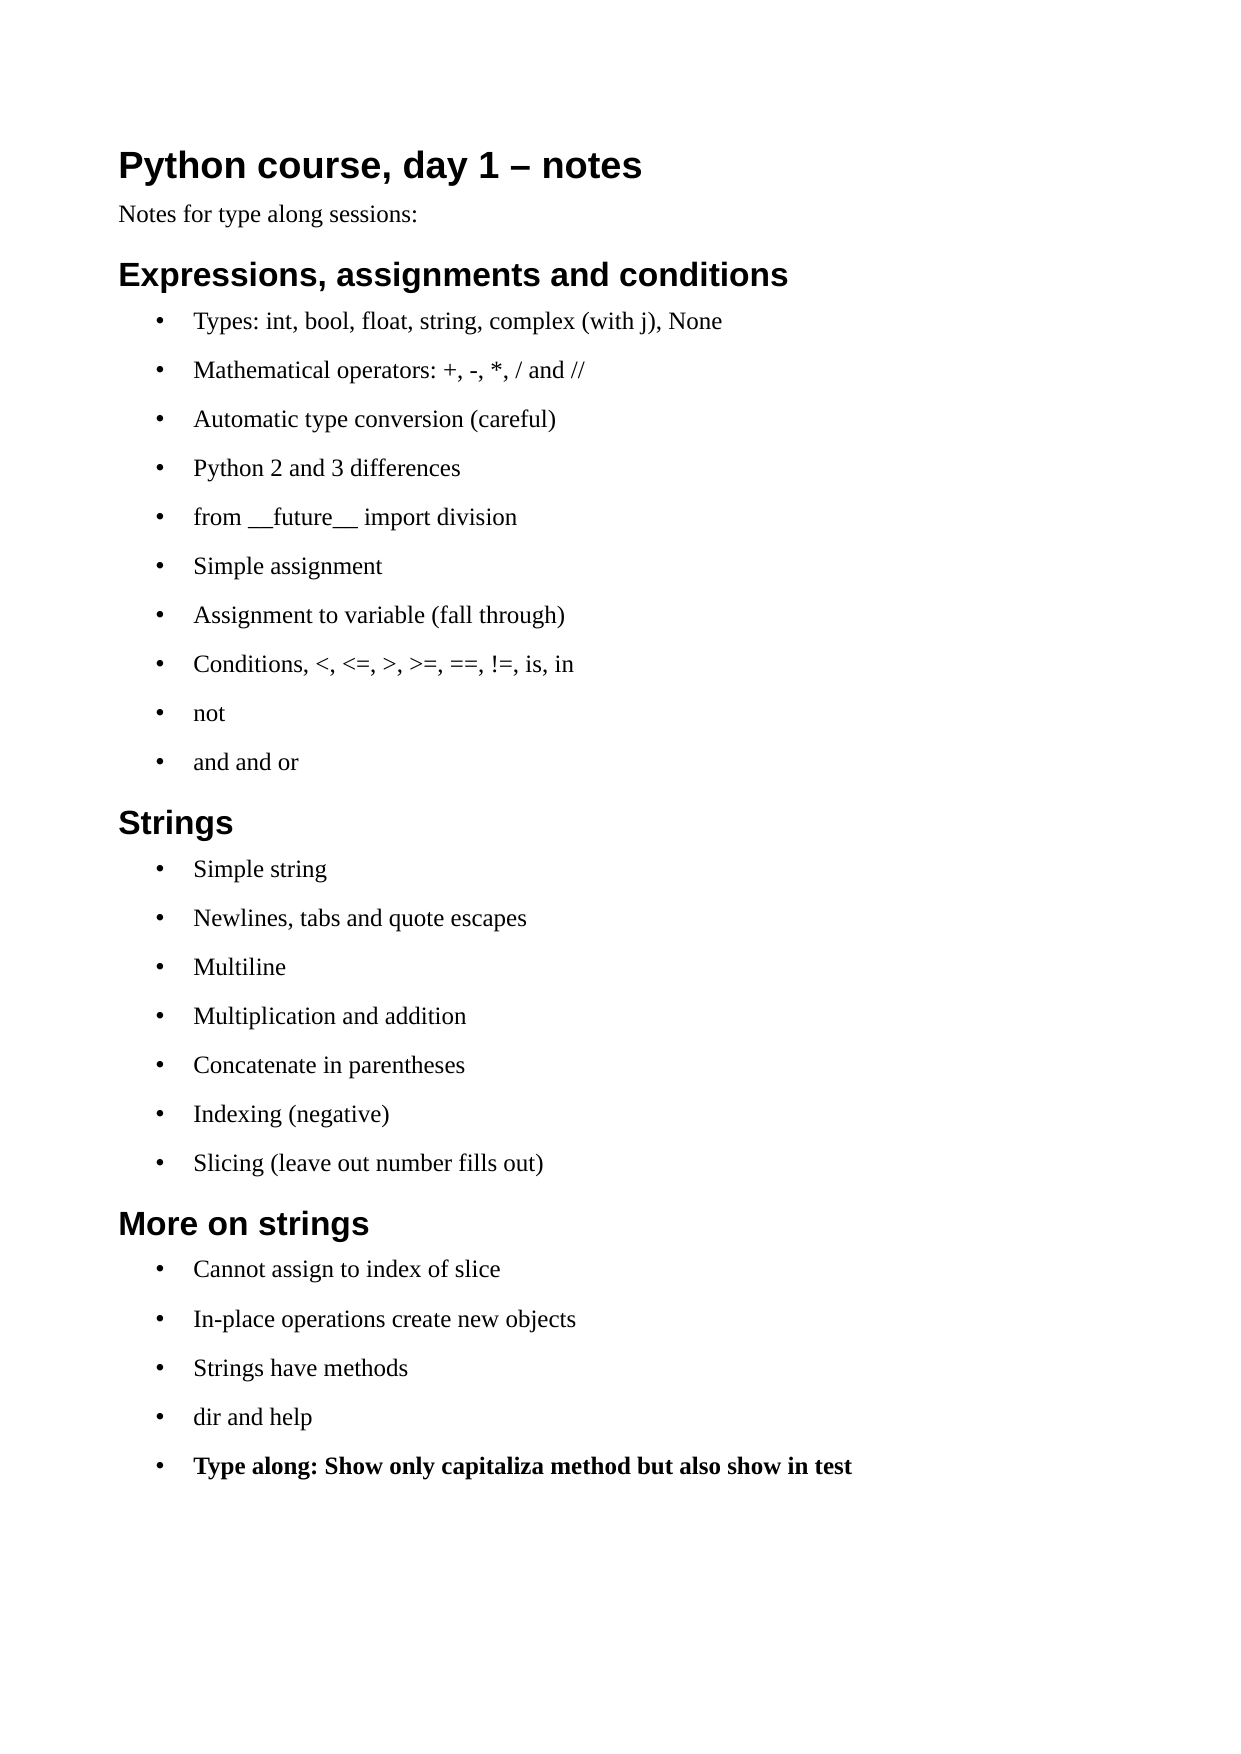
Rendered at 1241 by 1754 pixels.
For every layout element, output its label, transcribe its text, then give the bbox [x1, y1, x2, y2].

subtitle Python course, day 1 – notes [118, 143, 1122, 187]
list and and or [156, 747, 1122, 776]
list In-place operations create new objects [156, 1304, 1122, 1332]
list Mathematical operators: +, -, *, / and // [156, 355, 1122, 383]
subtitle Expressions, assignments and conditions [118, 254, 1122, 293]
list Newlines, tabs and quote escapes [156, 903, 1122, 932]
list Assignment to variable (fall through) [156, 600, 1122, 629]
text Notes for type along sessions: [118, 199, 1122, 228]
list Automatic type conversion (careful) [156, 404, 1122, 433]
list Indexing (negative) [156, 1099, 1122, 1128]
list from __future__ import division [156, 502, 1122, 531]
list not [156, 698, 1122, 727]
list Multiline [156, 952, 1122, 981]
list Python 2 and 3 differences [156, 453, 1122, 482]
list dir and help [156, 1402, 1122, 1431]
list Simple assignment [156, 551, 1122, 580]
list Concatenate in parentheses [156, 1050, 1122, 1079]
list Conditions, <, <=, >, >=, ==, !=, is, in [156, 649, 1122, 678]
subtitle More on strings [118, 1203, 1122, 1242]
list Strings have methods [156, 1353, 1122, 1381]
list Slicing (leave out number fills out) [156, 1148, 1122, 1177]
list Type along: Show only capitaliza method but also show in test [156, 1451, 1122, 1479]
list Multiplication and addition [156, 1001, 1122, 1030]
subtitle Strings [118, 803, 1122, 841]
list Types: int, bool, float, string, complex (with j), None [156, 306, 1122, 334]
list Simple string [156, 854, 1122, 882]
list Cannot assign to index of slice [156, 1254, 1122, 1283]
